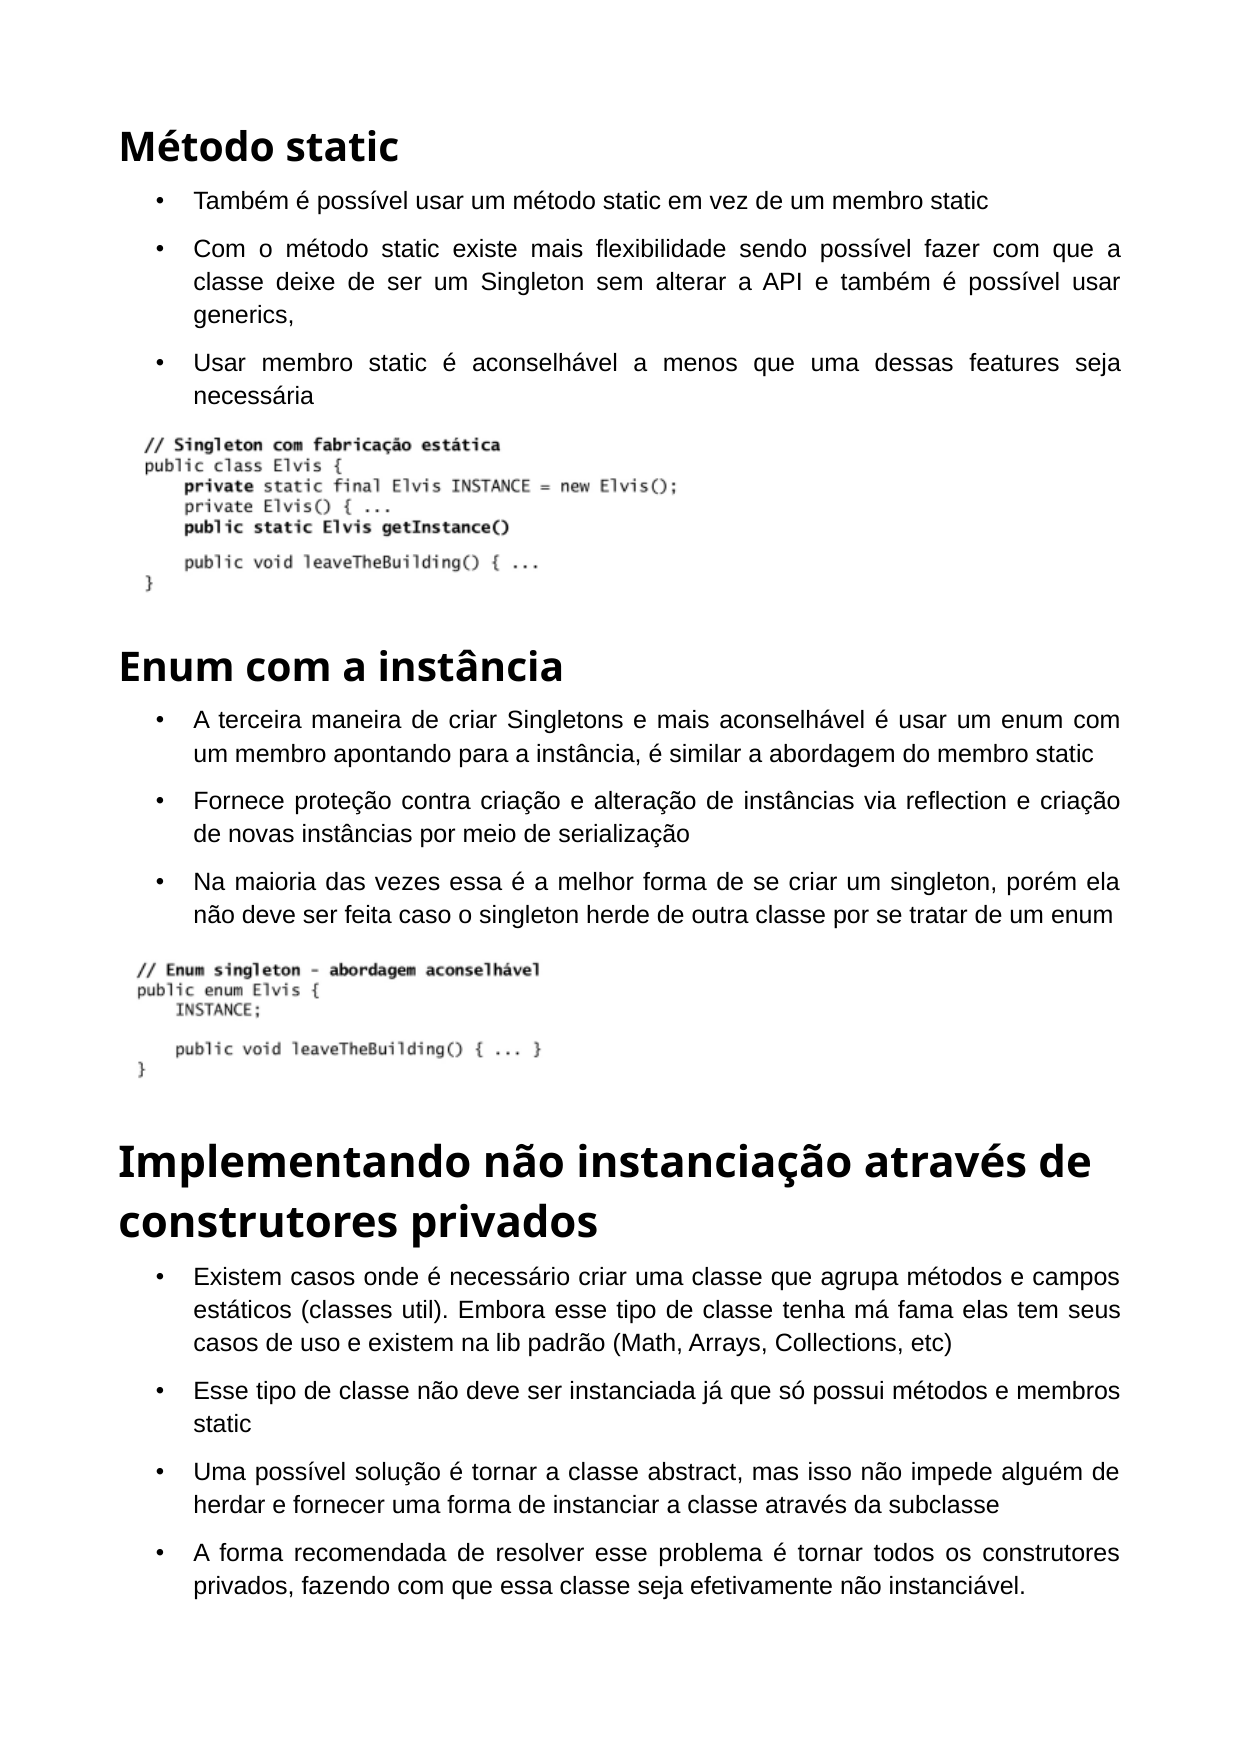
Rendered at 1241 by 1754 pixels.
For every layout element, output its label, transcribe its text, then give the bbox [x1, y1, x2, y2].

subtitle Implementando não instanciação através de construtores privados [118, 1131, 1122, 1250]
list Também é possível usar um método static em vez de um membro static [156, 186, 1122, 215]
list Esse tipo de classe não deve ser instanciada já que só possui métodos e membros static [156, 1376, 1122, 1438]
list A terceira maneira de criar Singletons e mais aconselhável é usar um enum com um membro apontando para a instância, é similar a abordagem do membro static [156, 705, 1122, 767]
subtitle Método static [118, 118, 1122, 174]
list A forma recomendada de resolver esse problema é tornar todos os construtores privados, fazendo com que essa classe seja efetivamente não instanciável. [156, 1537, 1122, 1599]
picture [118, 947, 1123, 1087]
list Fornece proteção contra criação e alteração de instâncias via reflection e criação de novas instâncias por meio de serialização [156, 786, 1122, 848]
subtitle Enum com a instância [118, 637, 1122, 693]
list Uma possível solução é tornar a classe abstract, mas isso não impede alguém de herdar e fornecer uma forma de instanciar a classe através da subclasse [156, 1457, 1122, 1519]
list Existem casos onde é necessário criar uma classe que agrupa métodos e campos estáticos (classes util). Embora esse tipo de classe tenha má fama elas tem seus casos de uso e existem na lib padrão (Math, Arrays, Collections, etc) [156, 1262, 1122, 1357]
list Com o método static existe mais flexibilidade sendo possível fazer com que a classe deixe de ser um Singleton sem alterar a API e também é possível usar generics, [156, 234, 1122, 329]
list Na maioria das vezes essa é a melhor forma de se criar um singleton, porém ela não deve ser feita caso o singleton herde de outra classe por se tratar de um enum [156, 867, 1122, 929]
list Usar membro static é aconselhável a menos que uma dessas features seja necessária [156, 348, 1122, 409]
picture [118, 428, 1085, 598]
